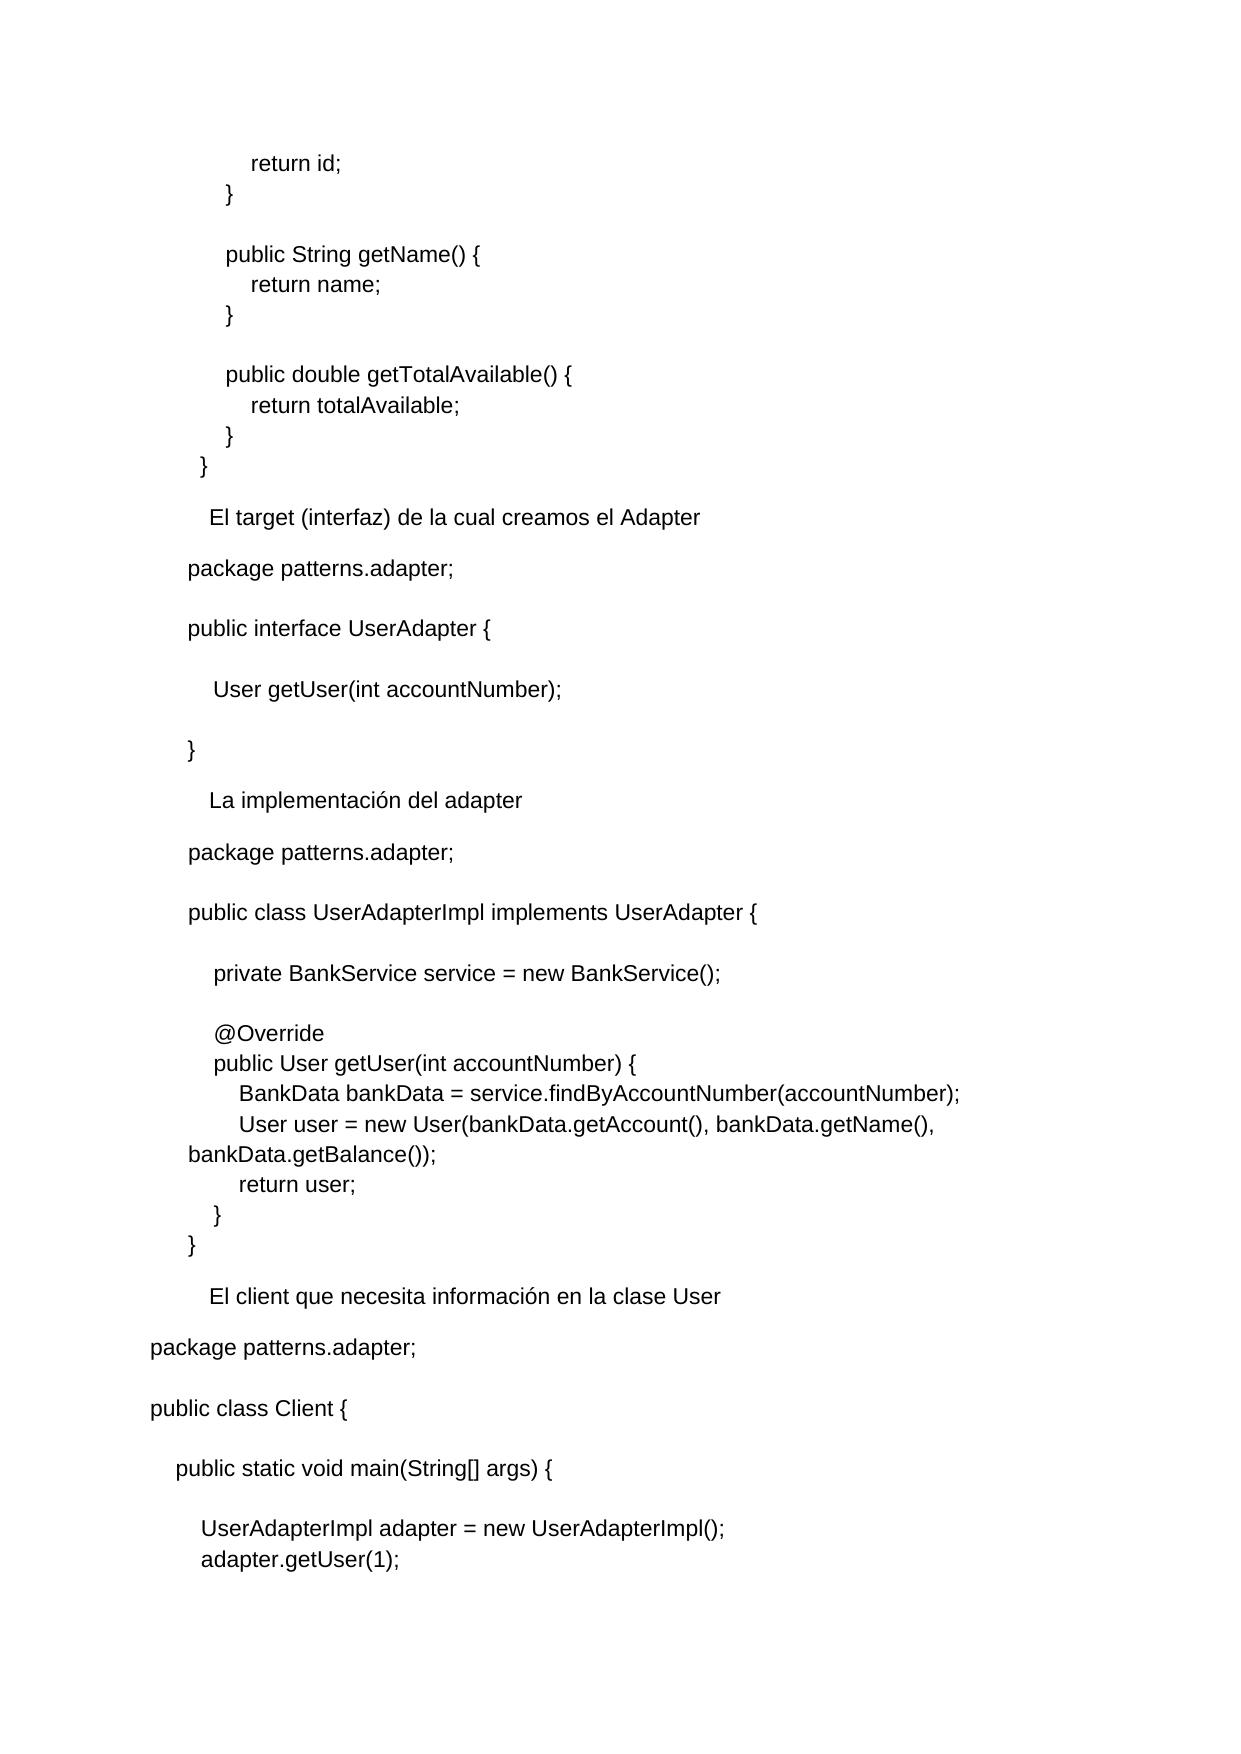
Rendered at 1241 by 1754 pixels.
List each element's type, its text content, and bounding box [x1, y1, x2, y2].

text El target (interfaz) de la cual creamos el Adapter [209, 503, 1090, 530]
table_header return id; } public String getName() { return name; } public double getTotalAvailable() { return totalAvailable; } } [200, 150, 962, 478]
table_header package patterns.adapter; public class UserAdapterImpl implements UserAdapter { private BankService service = new BankService(); @Override public User getUser(int accountNumber) { BankData bankData = service.findByAccountNumber(accountNumber); User user = new User(bankData.getAccount(), bankData.getName(), bankData.getBalance()); return user; } } [188, 839, 1090, 1258]
text public class Client { [150, 1394, 1090, 1421]
text UserAdapterImpl adapter = new UserAdapterImpl(); [150, 1515, 1090, 1542]
table_header [150, 555, 187, 762]
table_header [150, 839, 188, 1258]
table_header [150, 150, 200, 478]
text El client que necesita información en la clase User [209, 1283, 1090, 1309]
text package patterns.adapter; [150, 1334, 1090, 1361]
text adapter.getUser(1); [150, 1546, 1090, 1572]
text public static void main(String[] args) { [150, 1455, 1090, 1481]
text La implementación del adapter [209, 787, 1090, 814]
table_header package patterns.adapter; public interface UserAdapter { User getUser(int accountNumber); } [188, 555, 637, 762]
